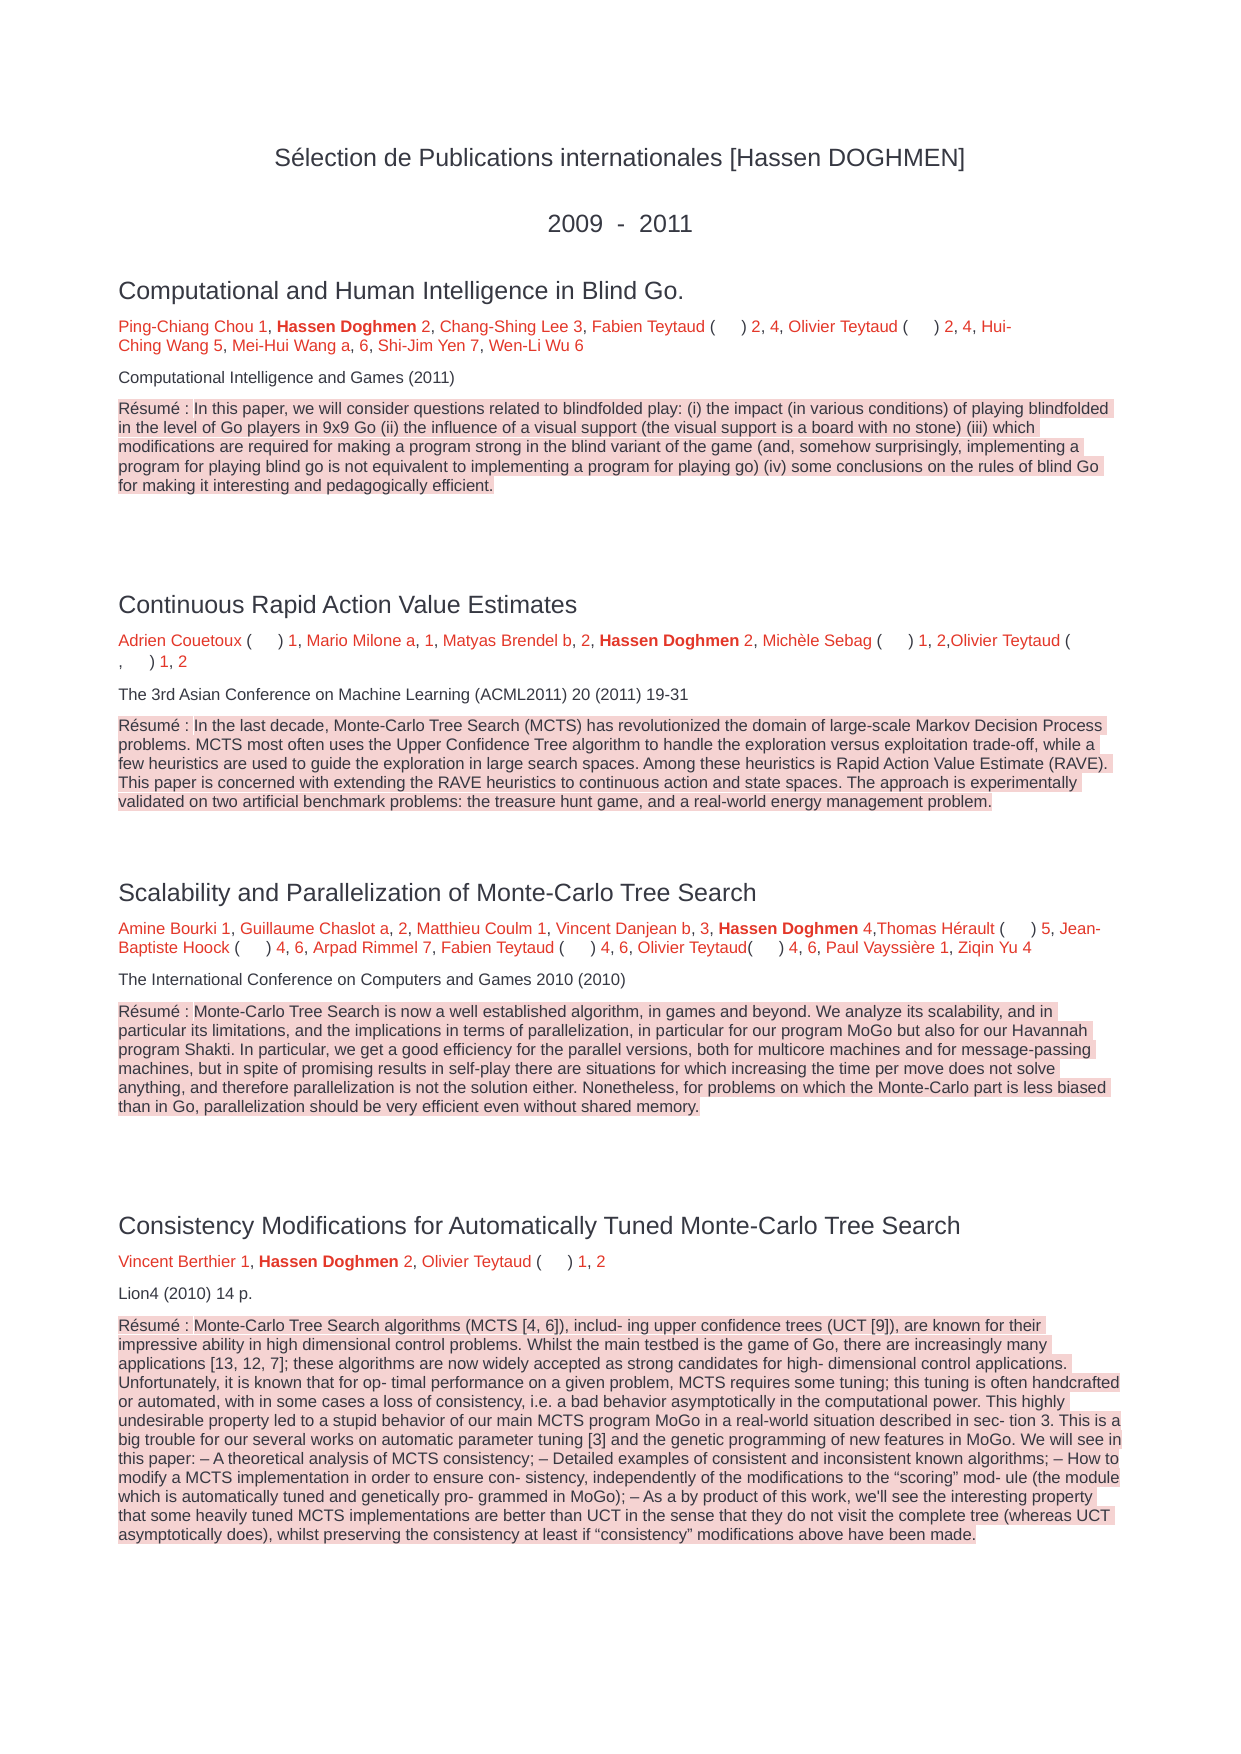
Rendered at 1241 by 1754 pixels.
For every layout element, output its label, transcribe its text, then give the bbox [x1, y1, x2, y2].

text Lion4 (2010) 14 p. [118, 1284, 1122, 1303]
text Computational Intelligence and Games (2011) [118, 368, 1122, 387]
text Amine Bourki 1, Guillaume Chaslot a, 2, Matthieu Coulm 1, Vincent Danjean b, 3, Hassen Doghmen 4,Thomas Hérault () 5, Jean-Baptiste Hoock () 4, 6, Arpad Rimmel 7, Fabien Teytaud () 4, 6, Olivier Teytaud() 4, 6, Paul Vayssière 1, Ziqin Yu 4 [118, 919, 1122, 957]
subtitle Scalability and Parallelization of Monte-Carlo Tree Search [118, 878, 1122, 906]
text Résumé : Monte-Carlo Tree Search is now a well established algorithm, in games and beyond. We analyze its scalability, and in particular its limitations, and the implications in terms of parallelization, in particular for our program MoGo but also for our Havannah program Shakti. In particular, we get a good efficiency for the parallel versions, both for multicore machines and for message-passing machines, but in spite of promising results in self-play there are situations for which increasing the time per move does not solve anything, and therefore parallelization is not the solution either. Nonetheless, for problems on which the Monte-Carlo part is less biased than in Go, parallelization should be very efficient even without shared memory. [118, 1002, 1122, 1116]
text Résumé : In this paper, we will consider questions related to blindfolded play: (i) the impact (in various conditions) of playing blindfolded in the level of Go players in 9x9 Go (ii) the influence of a visual support (the visual support is a board with no stone) (iii) which modifications are required for making a program strong in the blind variant of the game (and, somehow surprisingly, implementing a program for playing blind go is not equivalent to implementing a program for playing go) (iv) some conclusions on the rules of blind Go for making it interesting and pedagogically efficient. [118, 399, 1122, 494]
text Vincent Berthier 1, Hassen Doghmen 2, Olivier Teytaud () 1, 2 [118, 1252, 1122, 1271]
text Ping-Chiang Chou 1, Hassen Doghmen 2, Chang-Shing Lee 3, Fabien Teytaud () 2, 4, Olivier Teytaud () 2, 4, Hui-Ching Wang 5, Mei-Hui Wang a, 6, Shi-Jim Yen 7, Wen-Li Wu 6 [118, 317, 1122, 355]
subtitle 2009 - 2011 [118, 209, 1122, 238]
text The 3rd Asian Conference on Machine Learning (ACML2011) 20 (2011) 19-31 [118, 684, 1122, 704]
text Adrien Couetoux () 1, Mario Milone a, 1, Matyas Brendel b, 2, Hassen Doghmen 2, Michèle Sebag () 1, 2,Olivier Teytaud (, ) 1, 2 [118, 631, 1122, 672]
subtitle Continuous Rapid Action Value Estimates [118, 589, 1122, 618]
text Résumé : Monte-Carlo Tree Search algorithms (MCTS [4, 6]), includ- ing upper conﬁdence trees (UCT [9]), are known for their impressive ability in high dimensional control problems. Whilst the main testbed is the game of Go, there are increasingly many applications [13, 12, 7]; these algorithms are now widely accepted as strong candidates for high- dimensional control applications. Unfortunately, it is known that for op- timal performance on a given problem, MCTS requires some tuning; this tuning is often handcrafted or automated, with in some cases a loss of consistency, i.e. a bad behavior asymptotically in the computational power. This highly undesirable property led to a stupid behavior of our main MCTS program MoGo in a real-world situation described in sec- tion 3. This is a big trouble for our several works on automatic parameter tuning [3] and the genetic programming of new features in MoGo. We will see in this paper: – A theoretical analysis of MCTS consistency; – Detailed examples of consistent and inconsistent known algorithms; – How to modify a MCTS implementation in order to ensure con- sistency, independently of the modiﬁcations to the “scoring” mod- ule (the module which is automatically tuned and genetically pro- grammed in MoGo); – As a by product of this work, we'll see the interesting property that some heavily tuned MCTS implementations are better than UCT in the sense that they do not visit the complete tree (whereas UCT asymptotically does), whilst preserving the consistency at least if “consistency” modiﬁcations above have been made. [118, 1316, 1122, 1544]
subtitle Sélection de Publications internationales [Hassen DOGHMEN] [118, 143, 1122, 172]
subtitle Computational and Human Intelligence in Blind Go. [118, 276, 1122, 304]
subtitle Consistency Modiﬁcations for Automatically Tuned Monte-Carlo Tree Search [118, 1211, 1122, 1240]
text The International Conference on Computers and Games 2010 (2010) [118, 970, 1122, 989]
text Résumé : In the last decade, Monte-Carlo Tree Search (MCTS) has revolutionized the domain of large-scale Markov Decision Process problems. MCTS most often uses the Upper Conﬁdence Tree algorithm to handle the exploration versus exploitation trade-off, while a few heuristics are used to guide the exploration in large search spaces. Among these heuristics is Rapid Action Value Estimate (RAVE). This paper is concerned with extending the RAVE heuristics to continuous action and state spaces. The approach is experimentally validated on two artiﬁcial benchmark problems: the treasure hunt game, and a real-world energy management problem. [118, 716, 1122, 811]
